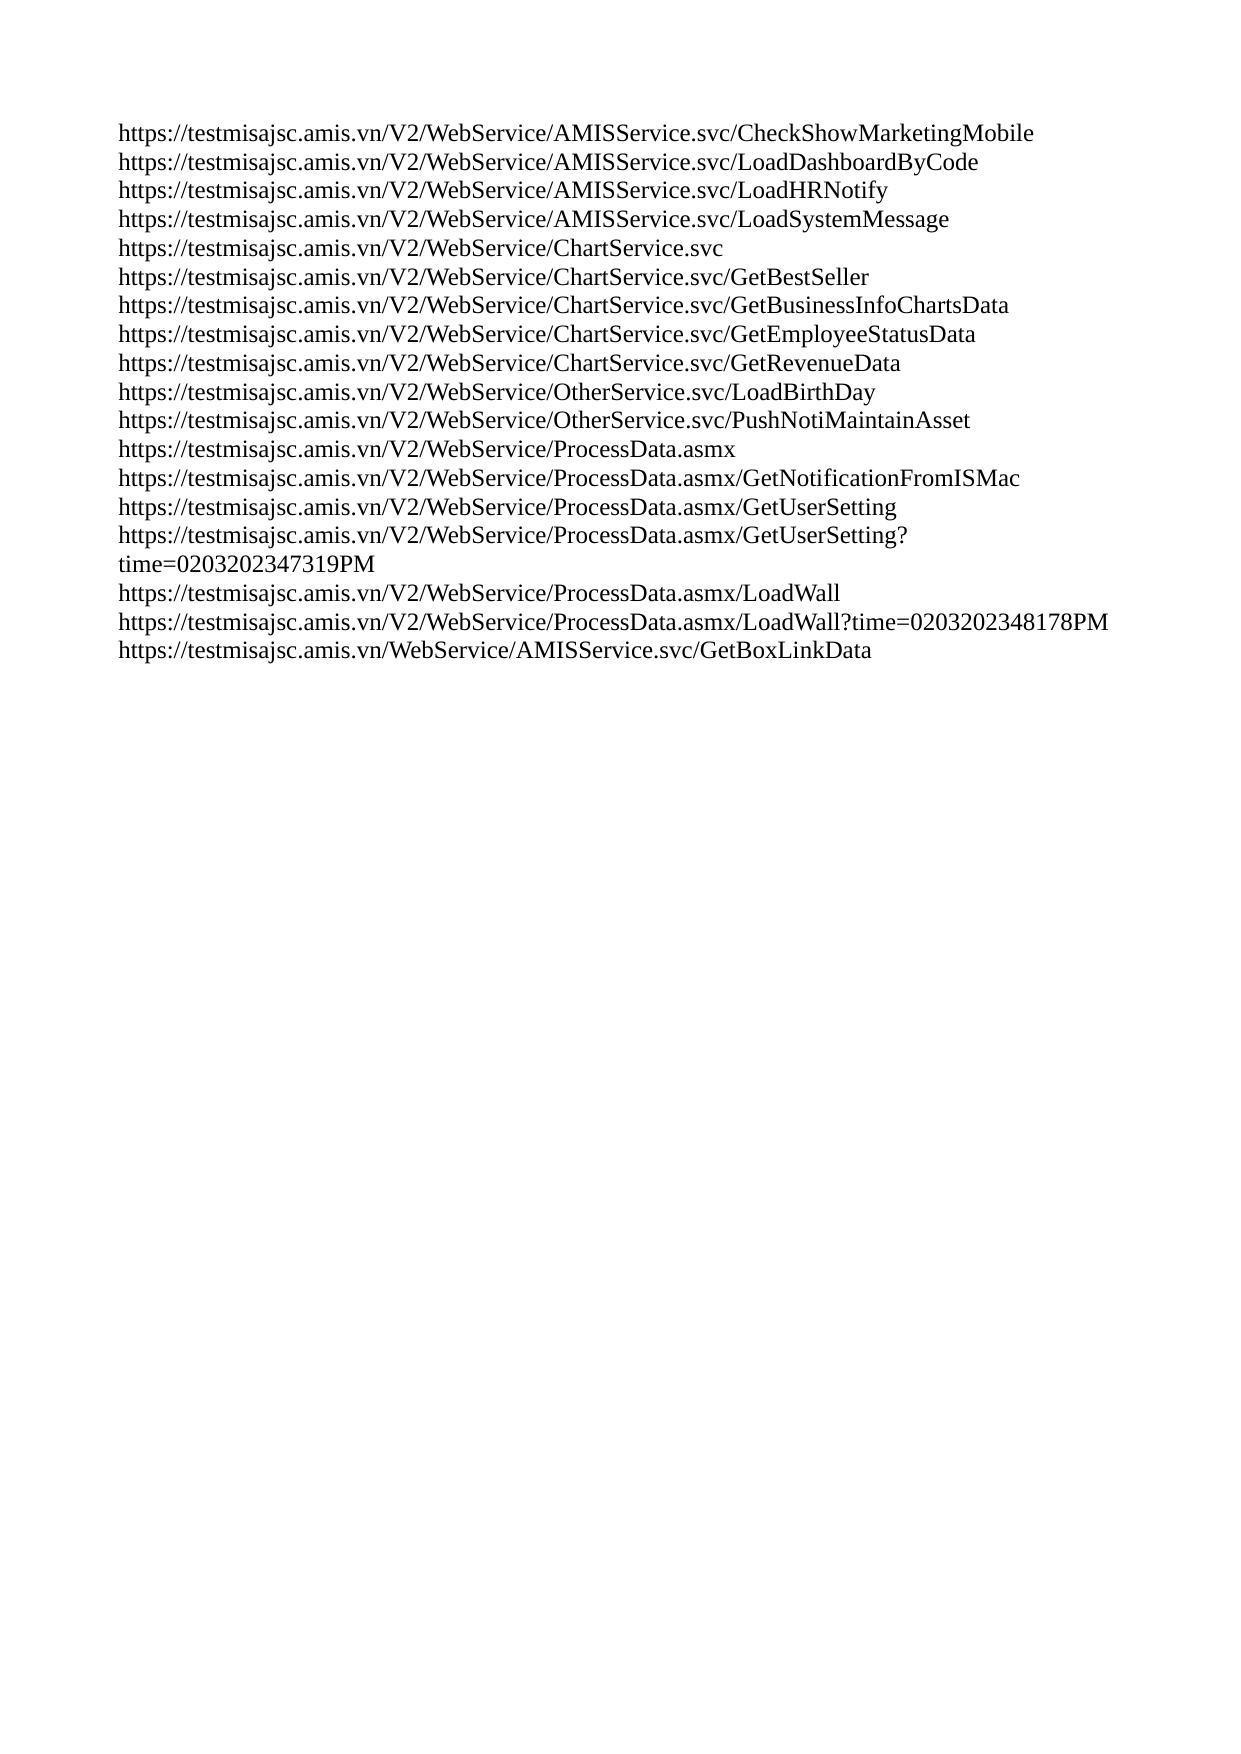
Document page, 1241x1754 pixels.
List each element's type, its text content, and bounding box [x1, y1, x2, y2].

text https://testmisajsc.amis.vn/V2/WebService/ChartService.svc [118, 233, 1122, 262]
text https://testmisajsc.amis.vn/V2/WebService/AMISService.svc/LoadSystemMessage [118, 204, 1122, 233]
text https://testmisajsc.amis.vn/V2/WebService/ProcessData.asmx/GetUserSetting [118, 492, 1122, 521]
text https://testmisajsc.amis.vn/WebService/AMISService.svc/GetBoxLinkData [118, 636, 1122, 664]
text https://testmisajsc.amis.vn/V2/WebService/OtherService.svc/LoadBirthDay [118, 377, 1122, 406]
text https://testmisajsc.amis.vn/V2/WebService/AMISService.svc/LoadDashboardByCode [118, 147, 1122, 176]
text https://testmisajsc.amis.vn/V2/WebService/ProcessData.asmx/GetNotificationFromISMac [118, 463, 1122, 492]
text https://testmisajsc.amis.vn/V2/WebService/ChartService.svc/GetRevenueData [118, 348, 1122, 377]
text https://testmisajsc.amis.vn/V2/WebService/ChartService.svc/GetBusinessInfoChartsData [118, 291, 1122, 319]
text https://testmisajsc.amis.vn/V2/WebService/ChartService.svc/GetEmployeeStatusData [118, 319, 1122, 348]
text https://testmisajsc.amis.vn/V2/WebService/ProcessData.asmx/LoadWall [118, 578, 1122, 607]
text https://testmisajsc.amis.vn/V2/WebService/ProcessData.asmx [118, 434, 1122, 463]
text https://testmisajsc.amis.vn/V2/WebService/OtherService.svc/PushNotiMaintainAsset [118, 406, 1122, 434]
text https://testmisajsc.amis.vn/V2/WebService/AMISService.svc/CheckShowMarketingMobile [118, 118, 1122, 147]
text https://testmisajsc.amis.vn/V2/WebService/ProcessData.asmx/LoadWall?time=0203202348178PM [118, 607, 1122, 636]
text https://testmisajsc.amis.vn/V2/WebService/AMISService.svc/LoadHRNotify [118, 176, 1122, 204]
text https://testmisajsc.amis.vn/V2/WebService/ProcessData.asmx/GetUserSetting?time=0203202347319PM [118, 521, 1122, 578]
text https://testmisajsc.amis.vn/V2/WebService/ChartService.svc/GetBestSeller [118, 262, 1122, 291]
